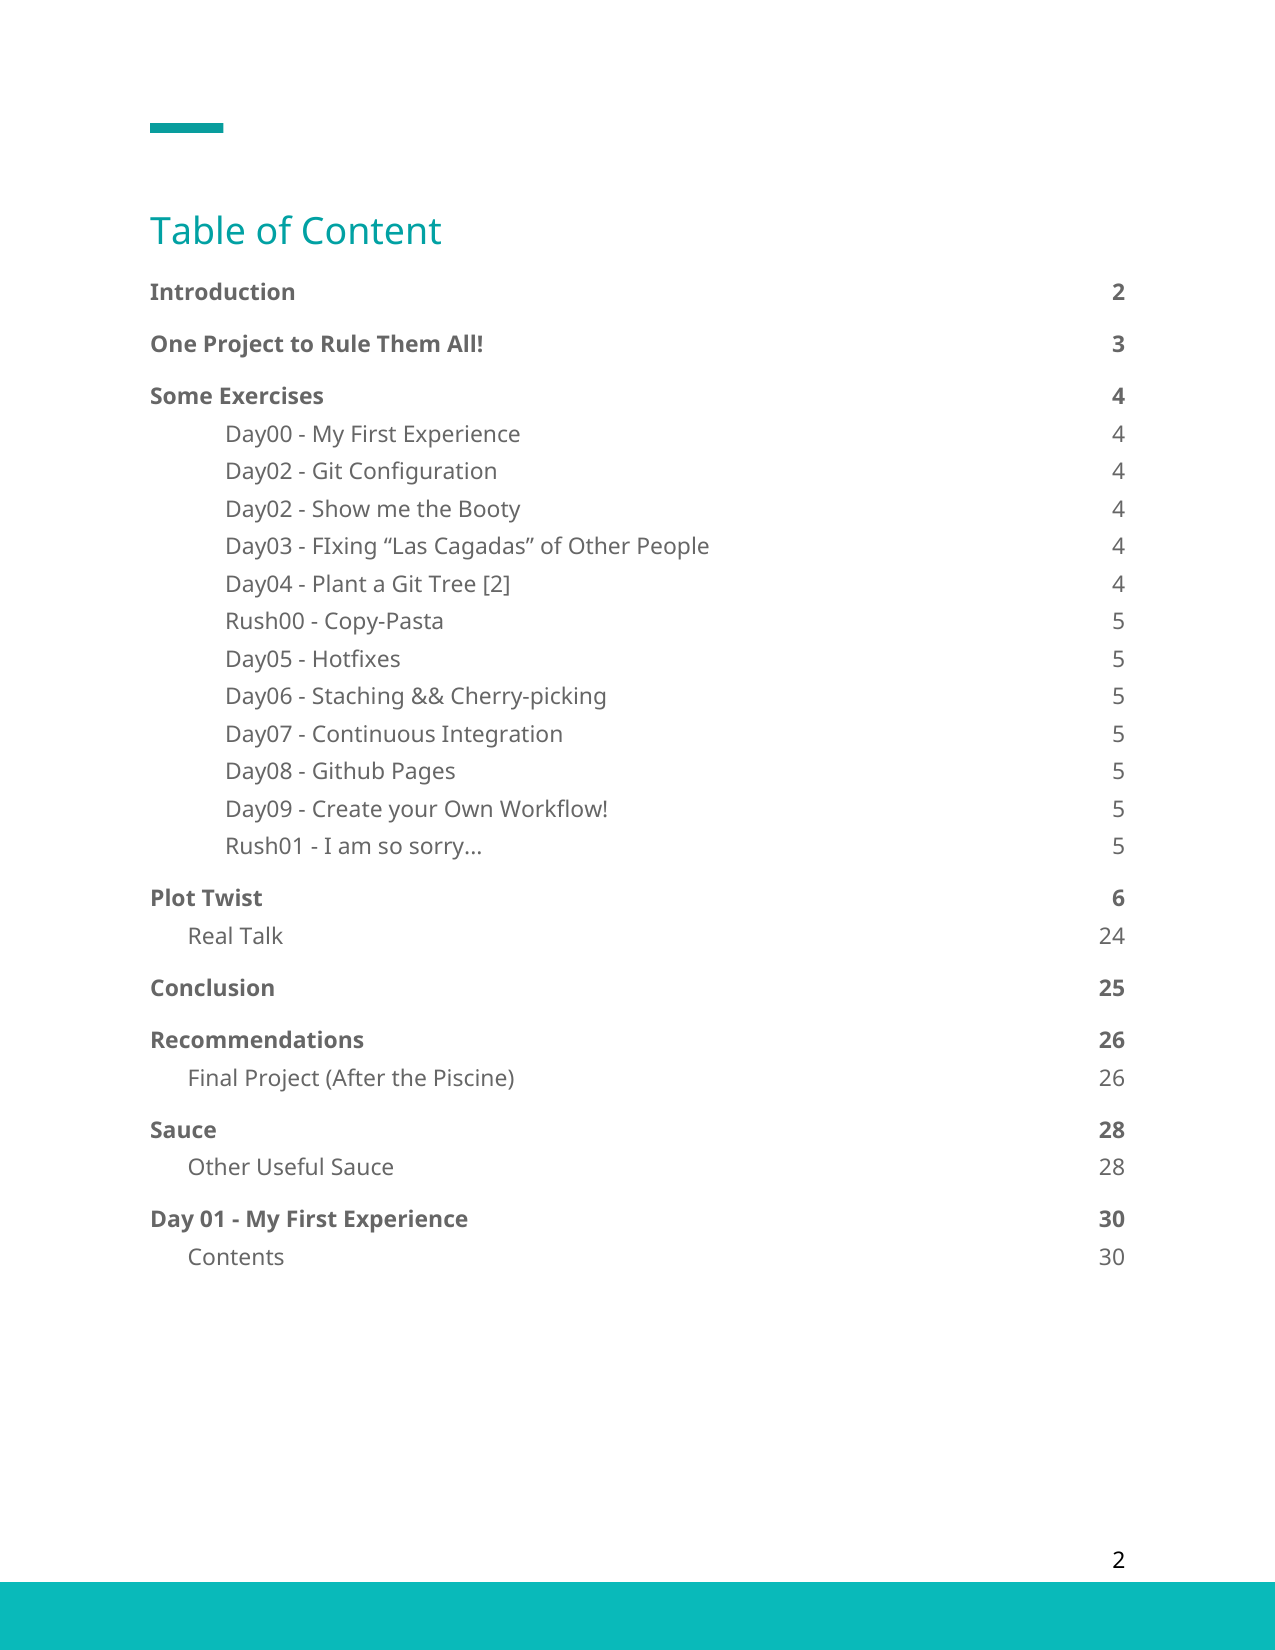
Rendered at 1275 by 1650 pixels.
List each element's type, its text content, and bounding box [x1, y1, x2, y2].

text Real Talk 24 [187, 920, 1125, 951]
text Day03 - FIxing “Las Cagadas” of Other People 4 [225, 530, 1125, 562]
text Day05 - Hotfixes 5 [225, 643, 1125, 674]
picture [0, 1582, 1275, 1650]
text Day00 - My First Experience 4 [225, 418, 1125, 449]
text Rush00 - Copy-Pasta 5 [225, 605, 1125, 637]
text Day04 - Plant a Git Tree [2] 4 [225, 568, 1125, 599]
text Some Exercises 4 [150, 380, 1125, 412]
text Conclusion 25 [150, 972, 1125, 1003]
picture [150, 123, 224, 133]
text Other Useful Sauce 28 [187, 1151, 1125, 1182]
text Sauce 28 [150, 1114, 1125, 1145]
text Introduction 2 [150, 276, 1125, 307]
text Contents 30 [187, 1241, 1125, 1272]
text Day02 - Git Configuration 4 [225, 455, 1125, 487]
text Day08 - Github Pages 5 [225, 755, 1125, 787]
text Day 01 - My First Experience 30 [150, 1203, 1125, 1234]
text Plot Twist 6 [150, 882, 1125, 914]
text Day09 - Create your Own Workflow! 5 [225, 793, 1125, 824]
subtitle Table of Content [150, 204, 1125, 255]
text Recommendations 26 [150, 1024, 1125, 1055]
text Day02 - Show me the Booty 4 [225, 493, 1125, 524]
text Day06 - Staching && Cherry-picking 5 [225, 680, 1125, 712]
text Final Project (After the Piscine) 26 [187, 1062, 1125, 1093]
text Day07 - Continuous Integration 5 [225, 718, 1125, 749]
text One Project to Rule Them All! 3 [150, 328, 1125, 359]
text Rush01 - I am so sorry... 5 [225, 830, 1125, 862]
